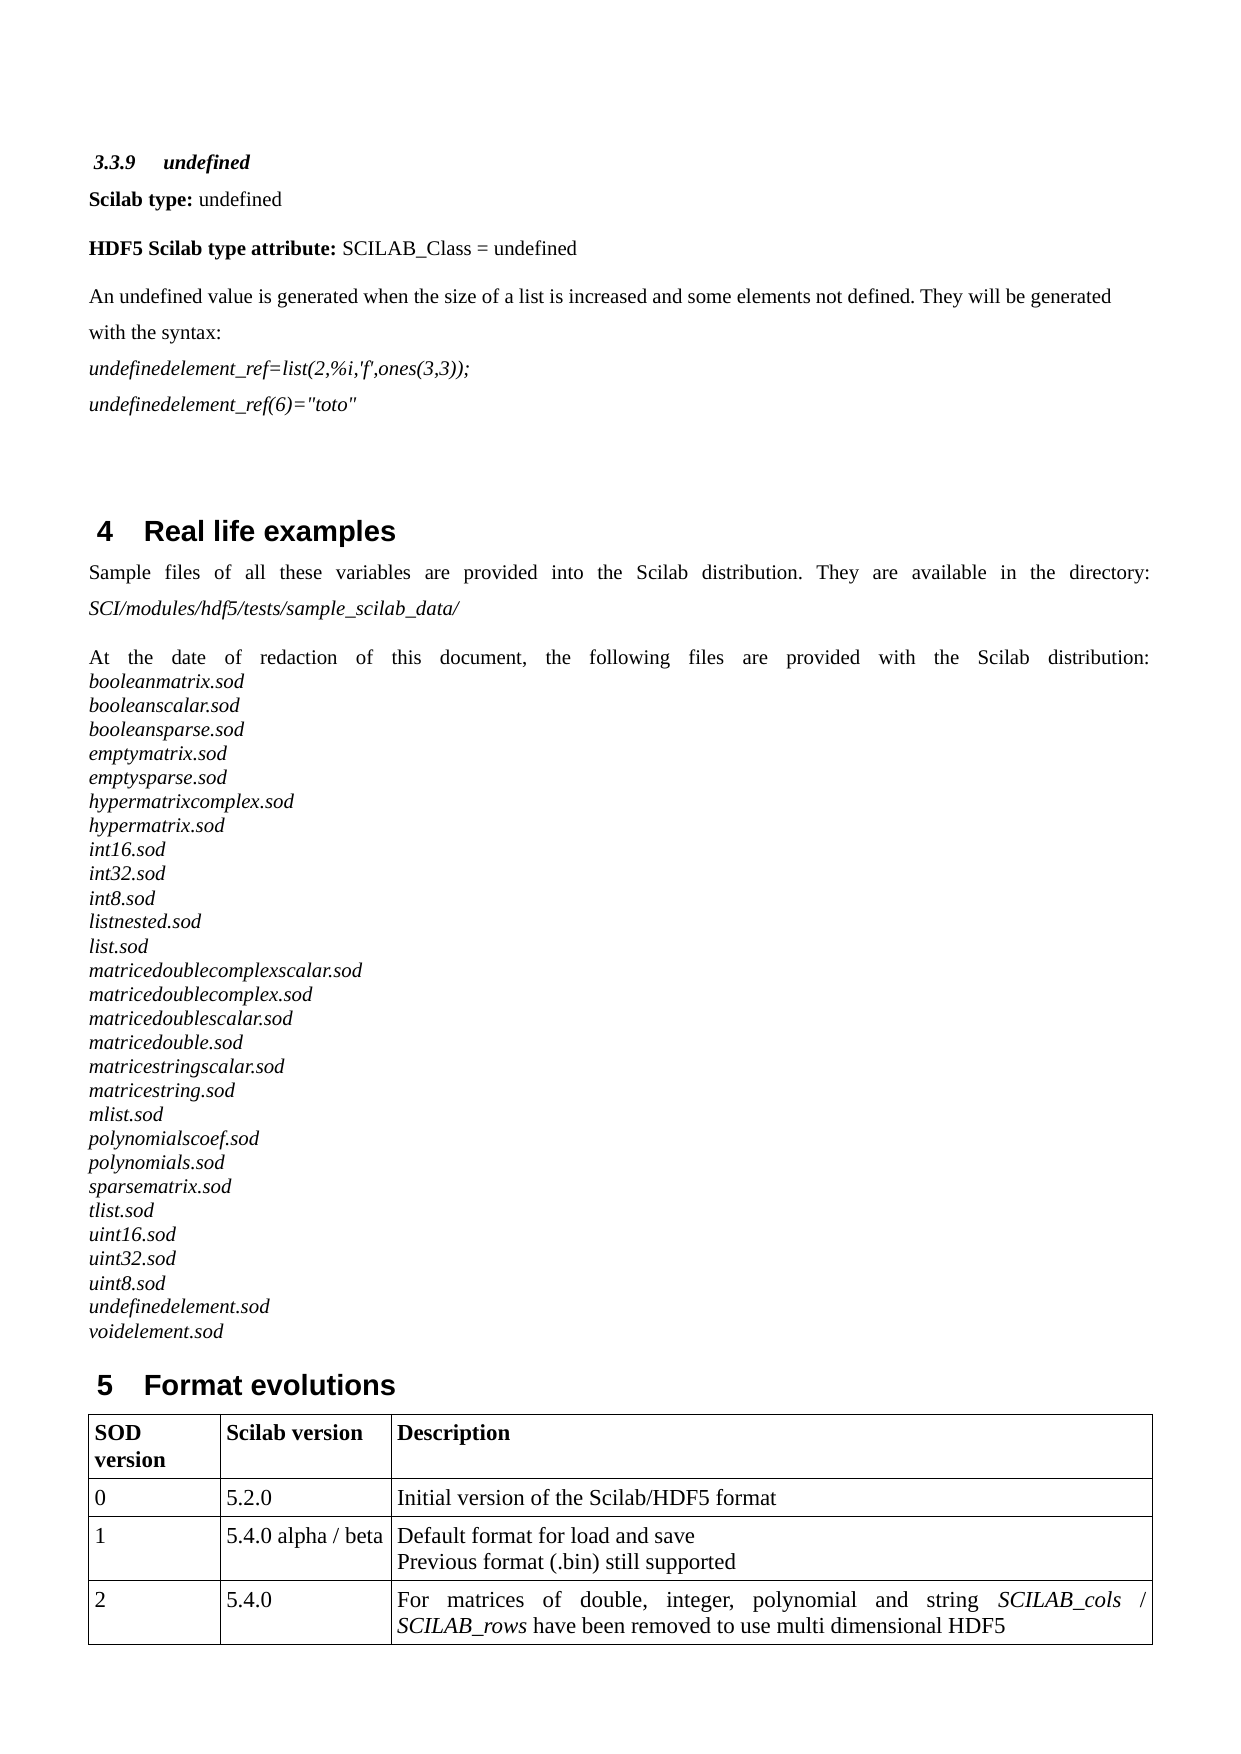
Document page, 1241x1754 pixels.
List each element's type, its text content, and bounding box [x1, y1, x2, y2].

text uint32.sod [88, 1246, 1152, 1270]
text booleansparse.sod [88, 717, 1152, 741]
text undefinedelement.sod [88, 1294, 1152, 1318]
text uint8.sod [88, 1270, 1152, 1294]
table_cell Initial version of the Scilab/HDF5 format [392, 1479, 1152, 1516]
text hypermatrixcomplex.sod [88, 789, 1152, 813]
table_header Description [392, 1415, 1152, 1478]
text booleanscalar.sod [88, 693, 1152, 717]
text matricedoublecomplexscalar.sod [88, 958, 1152, 982]
text emptysparse.sod [88, 765, 1152, 789]
text listnested.sod [88, 909, 1152, 933]
table_header Scilab version [221, 1415, 391, 1478]
text polynomialscoef.sod [88, 1126, 1152, 1150]
table_cell 1 [89, 1517, 220, 1580]
text uint16.sod [88, 1222, 1152, 1246]
subtitle undefined [88, 150, 1152, 174]
text HDF5 Scilab type attribute: SCILAB_Class = undefined [88, 235, 1152, 259]
text matricedoublecomplex.sod [88, 982, 1152, 1006]
table_cell 5.4.0 alpha / beta [221, 1517, 391, 1580]
table_header SOD version [89, 1415, 220, 1478]
text Scilab type: undefined [88, 187, 1152, 211]
text matricedoublescalar.sod [88, 1006, 1152, 1030]
text matricestring.sod [88, 1078, 1152, 1102]
text Sample files of all these variables are provided into the Scilab distribution. They are available in the directory: SCI/modules/hdf5/tests/sample_scilab_data/ [88, 560, 1152, 620]
text list.sod [88, 933, 1152, 958]
text matricestringscalar.sod [88, 1054, 1152, 1078]
text int8.sod [88, 885, 1152, 909]
text tlist.sod [88, 1198, 1152, 1222]
table_cell 2 [89, 1581, 220, 1644]
text An undefined value is generated when the size of a list is increased and some elements not defined. They will be generated with the syntax: undefinedelement_ref=list(2,%i,'f',ones(3,3)); undefinedelement_ref(6)="toto" [88, 284, 1152, 416]
text matricedouble.sod [88, 1030, 1152, 1054]
text At the date of redaction of this document, the following files are provided with the Scilab distribution: booleanmatrix.sod [88, 645, 1152, 693]
text int16.sod [88, 837, 1152, 861]
text polynomials.sod [88, 1150, 1152, 1174]
table_cell 5.2.0 [221, 1479, 391, 1516]
text sparsematrix.sod [88, 1174, 1152, 1198]
subtitle Real life examples [88, 514, 1152, 548]
table_cell Default format for load and save Previous format (.bin) still supported [392, 1517, 1152, 1580]
table_cell 5.4.0 [221, 1581, 391, 1644]
text emptymatrix.sod [88, 741, 1152, 765]
text mlist.sod [88, 1102, 1152, 1126]
table_cell For matrices of double, integer, polynomial and string SCILAB_cols / SCILAB_rows have been removed to use multi dimensional HDF5 [392, 1581, 1152, 1644]
subtitle Format evolutions [88, 1368, 1152, 1401]
text hypermatrix.sod [88, 813, 1152, 837]
text voidelement.sod [88, 1318, 1152, 1343]
text int32.sod [88, 861, 1152, 885]
table_cell 0 [89, 1479, 220, 1516]
